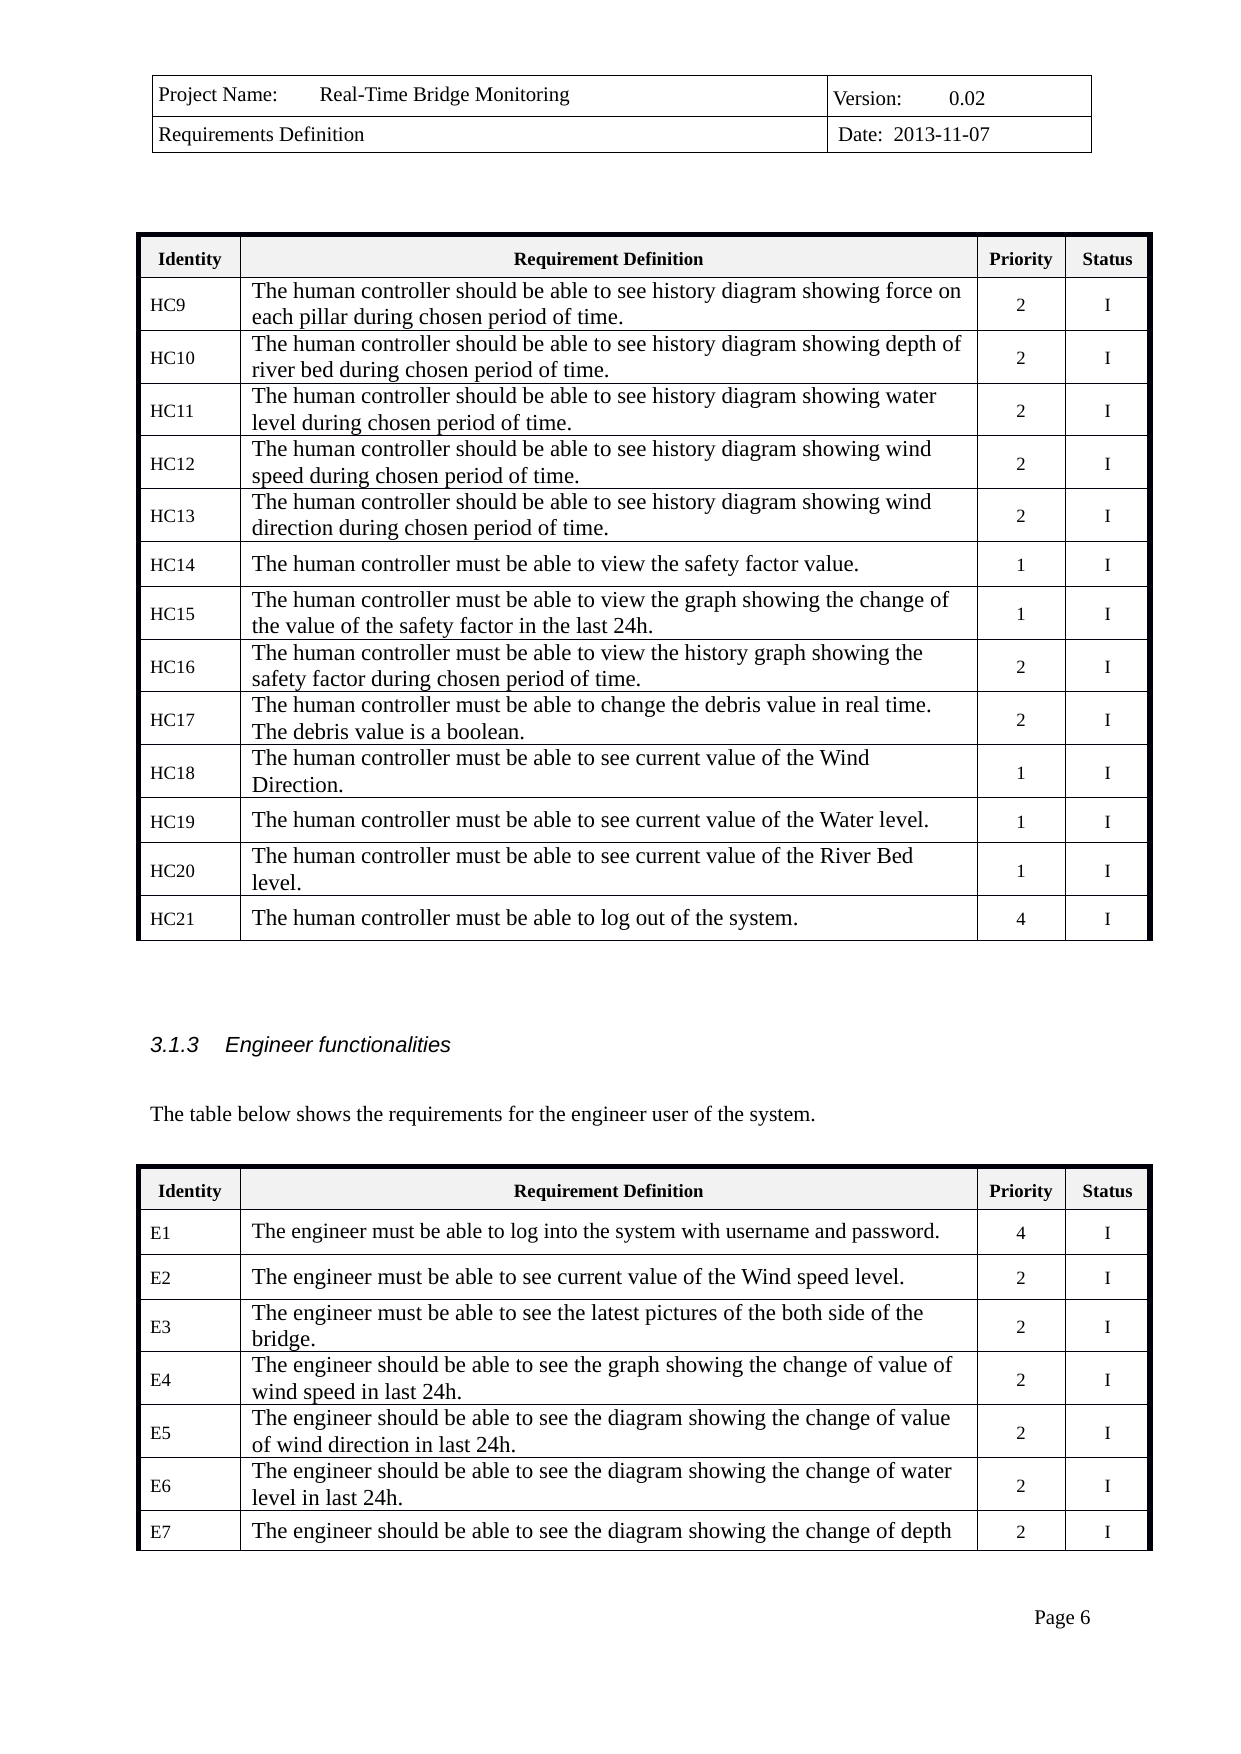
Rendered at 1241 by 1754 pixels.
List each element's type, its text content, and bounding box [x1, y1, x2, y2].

table_cell I [1066, 1511, 1147, 1550]
table_cell HC21 [141, 896, 240, 940]
table_cell I [1066, 1405, 1147, 1457]
table_cell The human controller must be able to view the safety factor value. [241, 542, 977, 586]
table_cell I [1066, 692, 1147, 744]
table_cell 1 [978, 587, 1065, 639]
table_cell HC17 [141, 692, 240, 744]
table_header Priority [978, 237, 1065, 277]
table_cell E4 [141, 1352, 240, 1404]
table_cell HC15 [141, 587, 240, 639]
table_cell The engineer must be able to see the latest pictures of the both side of the bridge. [241, 1300, 977, 1351]
table_cell 2 [978, 640, 1065, 691]
table_cell I [1066, 1210, 1147, 1254]
table_cell HC12 [141, 436, 240, 488]
table_cell 2 [978, 278, 1065, 329]
table_cell 2 [978, 436, 1065, 488]
table_cell The human controller must be able to view the graph showing the change of the value of the safety factor in the last 24h. [241, 587, 977, 639]
table_cell 2 [978, 1405, 1065, 1457]
table_cell The human controller must be able to view the history graph showing the safety factor during chosen period of time. [241, 640, 977, 691]
table_cell HC10 [141, 331, 240, 382]
table_cell I [1066, 384, 1147, 435]
table_cell E7 [141, 1511, 240, 1550]
table_cell HC18 [141, 745, 240, 797]
table_cell The engineer should be able to see the diagram showing the change of value of wind direction in last 24h. [241, 1405, 977, 1457]
table_cell I [1066, 843, 1147, 895]
text The table below shows the requirements for the engineer user of the system. [150, 1101, 1090, 1126]
table_cell The engineer should be able to see the diagram showing the change of depth [241, 1511, 977, 1550]
table_cell The human controller should be able to see history diagram showing water level during chosen period of time. [241, 384, 977, 435]
table_cell The human controller must be able to log out of the system. [241, 896, 977, 940]
table_cell I [1066, 542, 1147, 586]
table_cell 2 [978, 331, 1065, 382]
table_cell HC9 [141, 278, 240, 329]
table_header Requirement Definition [241, 237, 977, 277]
table_cell I [1066, 640, 1147, 691]
table_cell The human controller must be able to see current value of the River Bed level. [241, 843, 977, 895]
table_header Identity [141, 1169, 240, 1209]
table_cell E5 [141, 1405, 240, 1457]
table_cell HC16 [141, 640, 240, 691]
table_cell 2 [978, 1300, 1065, 1351]
table_cell HC11 [141, 384, 240, 435]
table_cell The human controller must be able to see current value of the Water level. [241, 798, 977, 842]
table_header Requirement Definition [241, 1169, 977, 1209]
table_cell I [1066, 1255, 1147, 1299]
table_cell I [1066, 436, 1147, 488]
table_cell HC14 [141, 542, 240, 586]
table_cell 2 [978, 1352, 1065, 1404]
table_cell 2 [978, 489, 1065, 541]
table_cell The human controller must be able to see current value of the Wind Direction. [241, 745, 977, 797]
subtitle Engineer functionalities [150, 1032, 1090, 1057]
table_cell 2 [978, 1255, 1065, 1299]
table_header Priority [978, 1169, 1065, 1209]
table_cell The engineer should be able to see the diagram showing the change of water level in last 24h. [241, 1458, 977, 1510]
table_cell The human controller must be able to change the debris value in real time. The debris value is a boolean. [241, 692, 977, 744]
table_cell 4 [978, 896, 1065, 940]
table_cell 1 [978, 542, 1065, 586]
table_cell 2 [978, 384, 1065, 435]
table_cell HC13 [141, 489, 240, 541]
table_cell I [1066, 1352, 1147, 1404]
table_cell The human controller should be able to see history diagram showing depth of river bed during chosen period of time. [241, 331, 977, 382]
table_cell I [1066, 1458, 1147, 1510]
table_cell I [1066, 278, 1147, 329]
table_cell HC20 [141, 843, 240, 895]
table_cell E1 [141, 1210, 240, 1254]
table_header Status [1066, 237, 1147, 277]
table_header Identity [141, 237, 240, 277]
table_cell The human controller should be able to see history diagram showing wind direction during chosen period of time. [241, 489, 977, 541]
table_cell I [1066, 798, 1147, 842]
table_cell 2 [978, 1511, 1065, 1550]
table_cell The engineer must be able to log into the system with username and password. [241, 1210, 977, 1254]
table_cell I [1066, 587, 1147, 639]
table_cell The engineer must be able to see current value of the Wind speed level. [241, 1255, 977, 1299]
table_cell The human controller should be able to see history diagram showing wind speed during chosen period of time. [241, 436, 977, 488]
table_cell I [1066, 489, 1147, 541]
table_cell E3 [141, 1300, 240, 1351]
table_cell I [1066, 896, 1147, 940]
table_cell 1 [978, 843, 1065, 895]
table_cell HC19 [141, 798, 240, 842]
table_cell 1 [978, 745, 1065, 797]
table_cell The engineer should be able to see the graph showing the change of value of wind speed in last 24h. [241, 1352, 977, 1404]
table_cell E2 [141, 1255, 240, 1299]
table_cell I [1066, 331, 1147, 382]
table_cell E6 [141, 1458, 240, 1510]
table_cell I [1066, 745, 1147, 797]
table_cell 2 [978, 1458, 1065, 1510]
table_cell The human controller should be able to see history diagram showing force on each pillar during chosen period of time. [241, 278, 977, 329]
table_cell 1 [978, 798, 1065, 842]
table_cell 4 [978, 1210, 1065, 1254]
table_cell I [1066, 1300, 1147, 1351]
table_header Status [1066, 1169, 1147, 1209]
table_cell 2 [978, 692, 1065, 744]
